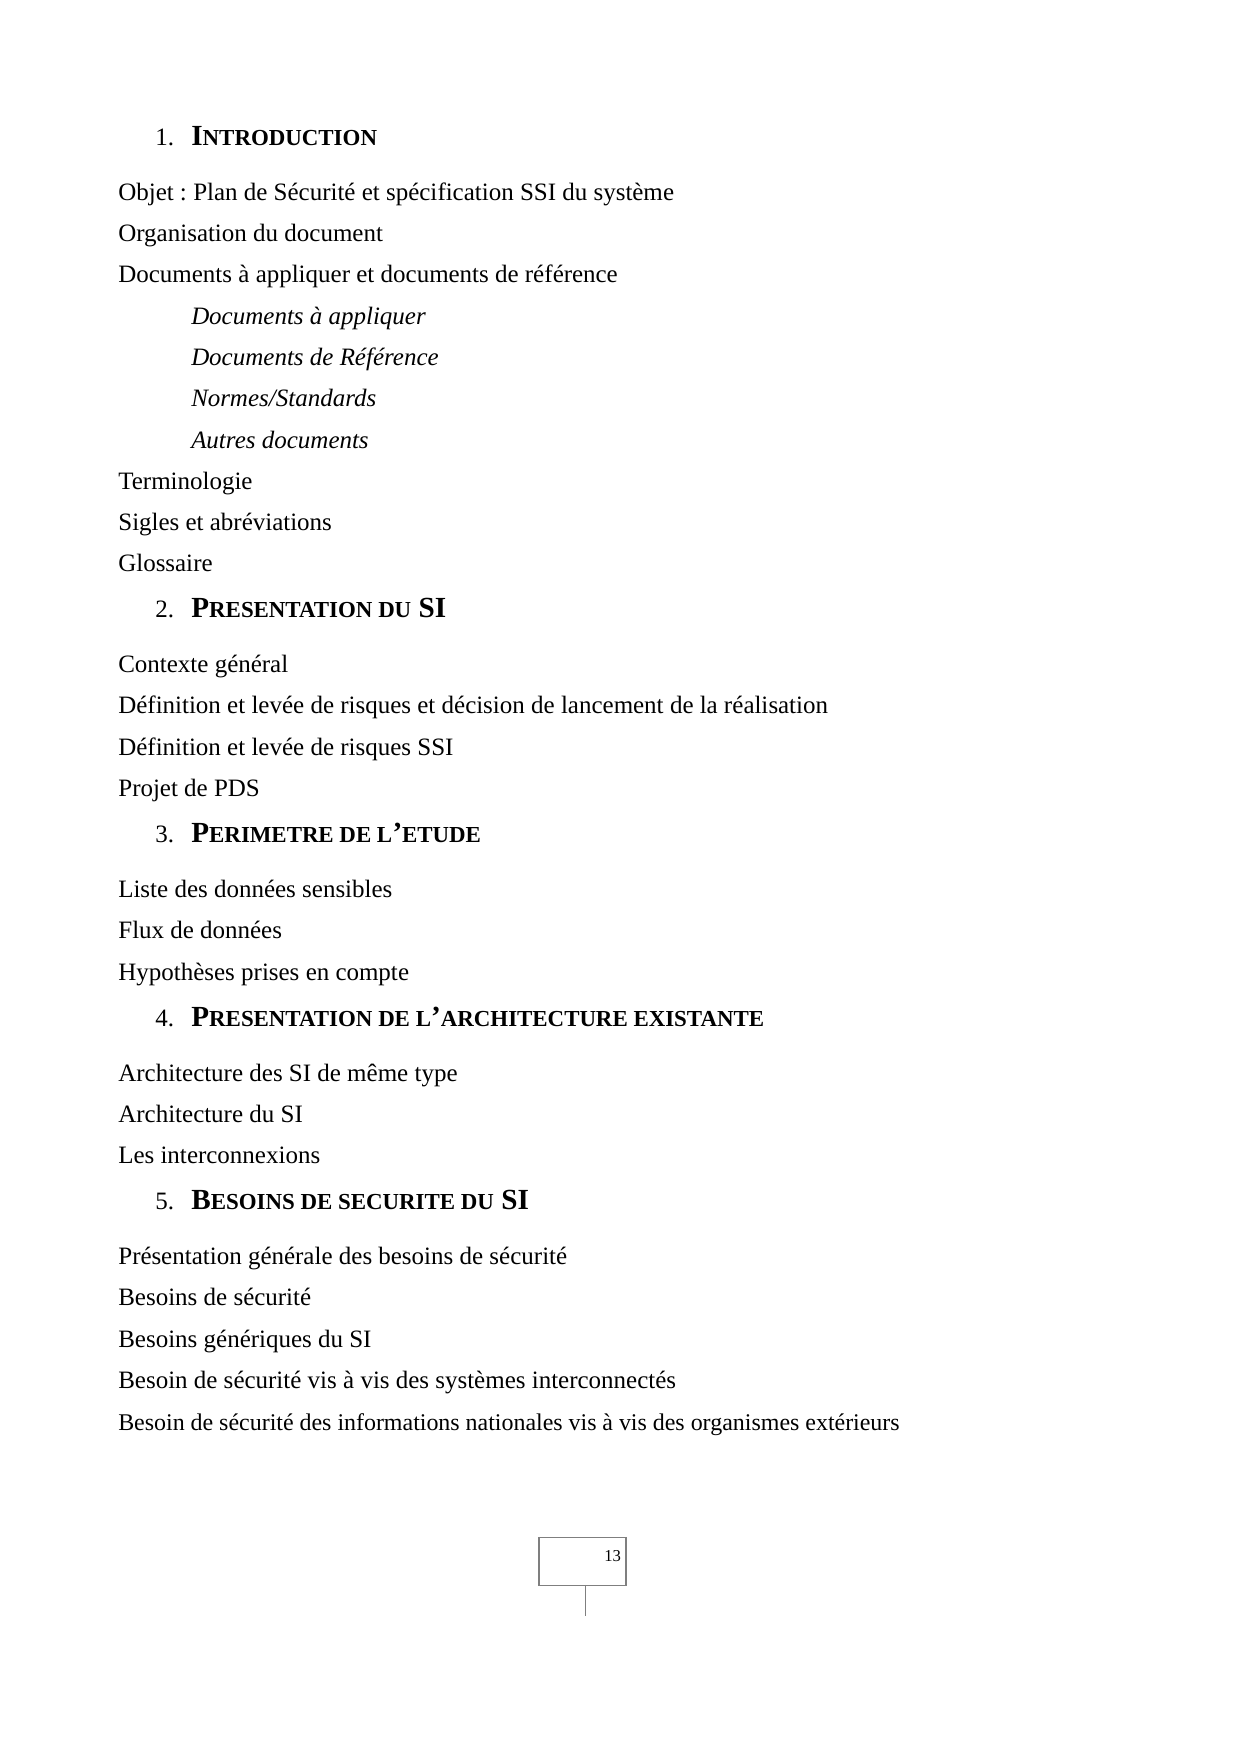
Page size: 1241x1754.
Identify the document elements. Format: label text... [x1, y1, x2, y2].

text Organisation du document [118, 218, 1122, 247]
text Définition et levée de risques SSI [118, 732, 1122, 761]
text 13 [540, 1546, 625, 1565]
text Architecture des SI de même type [118, 1058, 1122, 1087]
text Normes/Standards [191, 383, 1122, 412]
text Besoin de sécurité vis à vis des systèmes interconnectés [118, 1365, 1122, 1394]
list PRESENTATION DE L’ARCHITECTURE EXISTANTE [155, 999, 1122, 1032]
text Flux de données [118, 916, 1122, 944]
text Définition et levée de risques et décision de lancement de la réalisation [118, 691, 1122, 719]
text Documents de Référence [191, 342, 1122, 371]
text Liste des données sensibles [118, 874, 1122, 903]
text Documents à appliquer [191, 301, 1122, 329]
text Les interconnexions [118, 1140, 1122, 1169]
text Contexte général [118, 649, 1122, 678]
text Objet : Plan de Sécurité et spécification SSI du système [118, 177, 1122, 206]
text Hypothèses prises en compte [118, 957, 1122, 986]
text [118, 1546, 538, 1565]
text Présentation générale des besoins de sécurité [118, 1241, 1122, 1270]
text [627, 1546, 1107, 1565]
list PERIMETRE DE L’ETUDE [155, 815, 1122, 849]
text Besoin de sécurité des informations nationales vis à vis des organismes extérieurs [118, 1407, 1122, 1435]
text Besoins de sécurité [118, 1282, 1122, 1311]
text Autres documents [191, 425, 1122, 453]
list INTRODUCTION [155, 118, 1122, 152]
text Projet de PDS [118, 773, 1122, 802]
text Sigles et abréviations [118, 507, 1122, 536]
text Besoins génériques du SI [118, 1324, 1122, 1352]
text Terminologie [118, 466, 1122, 495]
text Architecture du SI [118, 1099, 1122, 1128]
list BESOINS DE SECURITE DU SI [155, 1182, 1122, 1216]
list PRESENTATION DU SI [155, 590, 1122, 624]
text Glossaire [118, 548, 1122, 577]
text Documents à appliquer et documents de référence [118, 259, 1122, 288]
